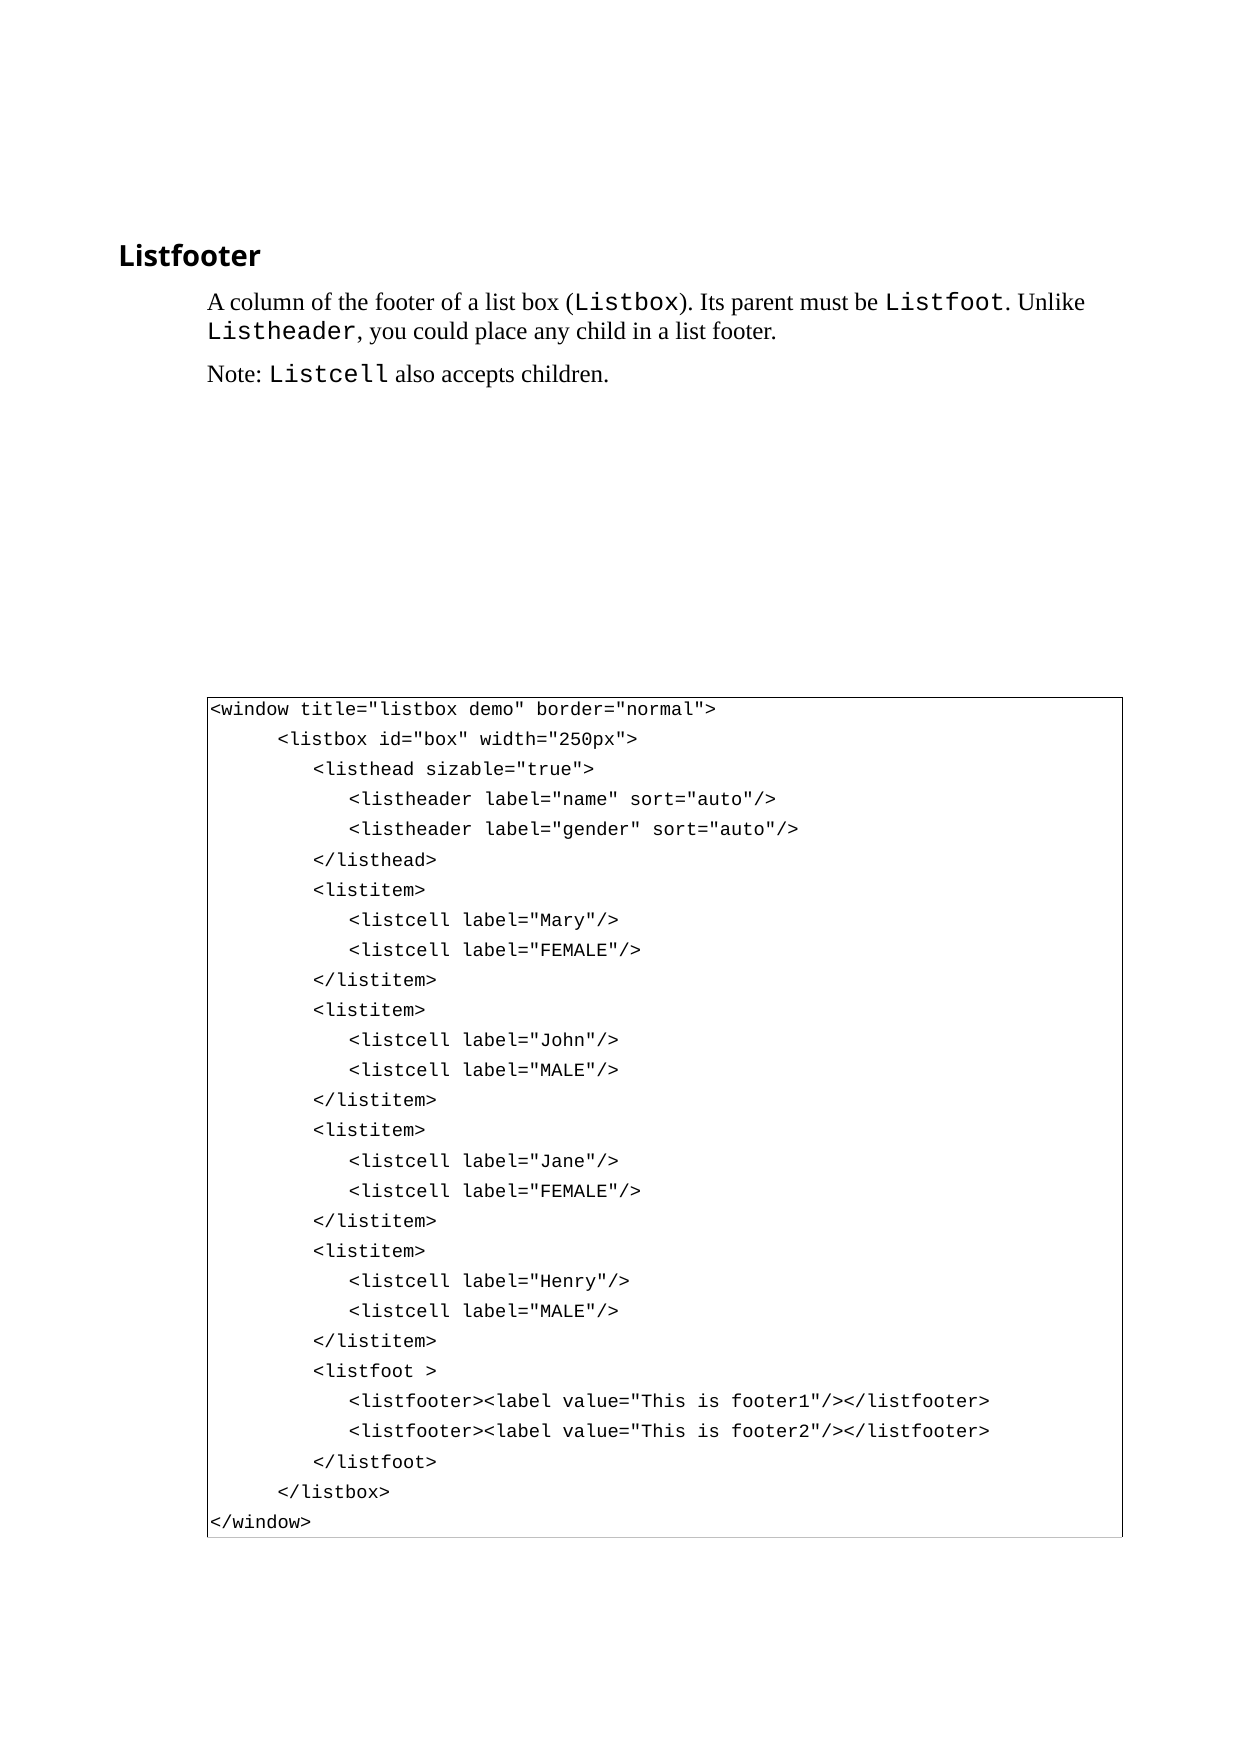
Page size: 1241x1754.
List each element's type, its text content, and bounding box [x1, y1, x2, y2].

text A column of the footer of a list box (Listbox). Its parent must be Listfoot. Unlike Listheader, you could place any child in a list footer. [207, 288, 1122, 347]
text Note: Listcell also accepts children. [207, 360, 1122, 389]
text </listhead> [208, 847, 1122, 872]
text <listcell label="MALE"/> [208, 1299, 1122, 1323]
text <window title="listbox demo" border="normal"> [208, 698, 1122, 721]
text <listcell label="Jane"/> [208, 1148, 1122, 1173]
text <listcell label="FEMALE"/> [208, 938, 1122, 962]
text </listitem> [208, 1329, 1122, 1353]
text </listbox> [208, 1479, 1122, 1504]
text <listfoot > [208, 1359, 1122, 1383]
text <listcell label="MALE"/> [208, 1058, 1122, 1082]
text <listcell label="Henry"/> [208, 1269, 1122, 1293]
text <listcell label="Mary"/> [208, 907, 1122, 932]
text </window> [208, 1509, 1122, 1537]
text <listbox id="box" width="250px"> [208, 727, 1122, 751]
text </listitem> [208, 1208, 1122, 1233]
text <listitem> [208, 1239, 1122, 1263]
text <listcell label="John"/> [208, 1028, 1122, 1052]
text <listfooter><label value="This is footer1"/></listfooter> [208, 1389, 1122, 1413]
text <listfooter><label value="This is footer2"/></listfooter> [208, 1419, 1122, 1443]
text </listitem> [208, 1088, 1122, 1112]
text <listitem> [208, 998, 1122, 1022]
text <listheader label="gender" sort="auto"/> [208, 817, 1122, 841]
text <listcell label="FEMALE"/> [208, 1178, 1122, 1203]
text <listhead sizable="true"> [208, 757, 1122, 781]
subtitle Listfooter [118, 236, 1122, 275]
text </listitem> [208, 968, 1122, 992]
text <listitem> [208, 877, 1122, 902]
text <listitem> [208, 1118, 1122, 1142]
text <listheader label="name" sort="auto"/> [208, 787, 1122, 811]
text </listfoot> [208, 1449, 1122, 1474]
